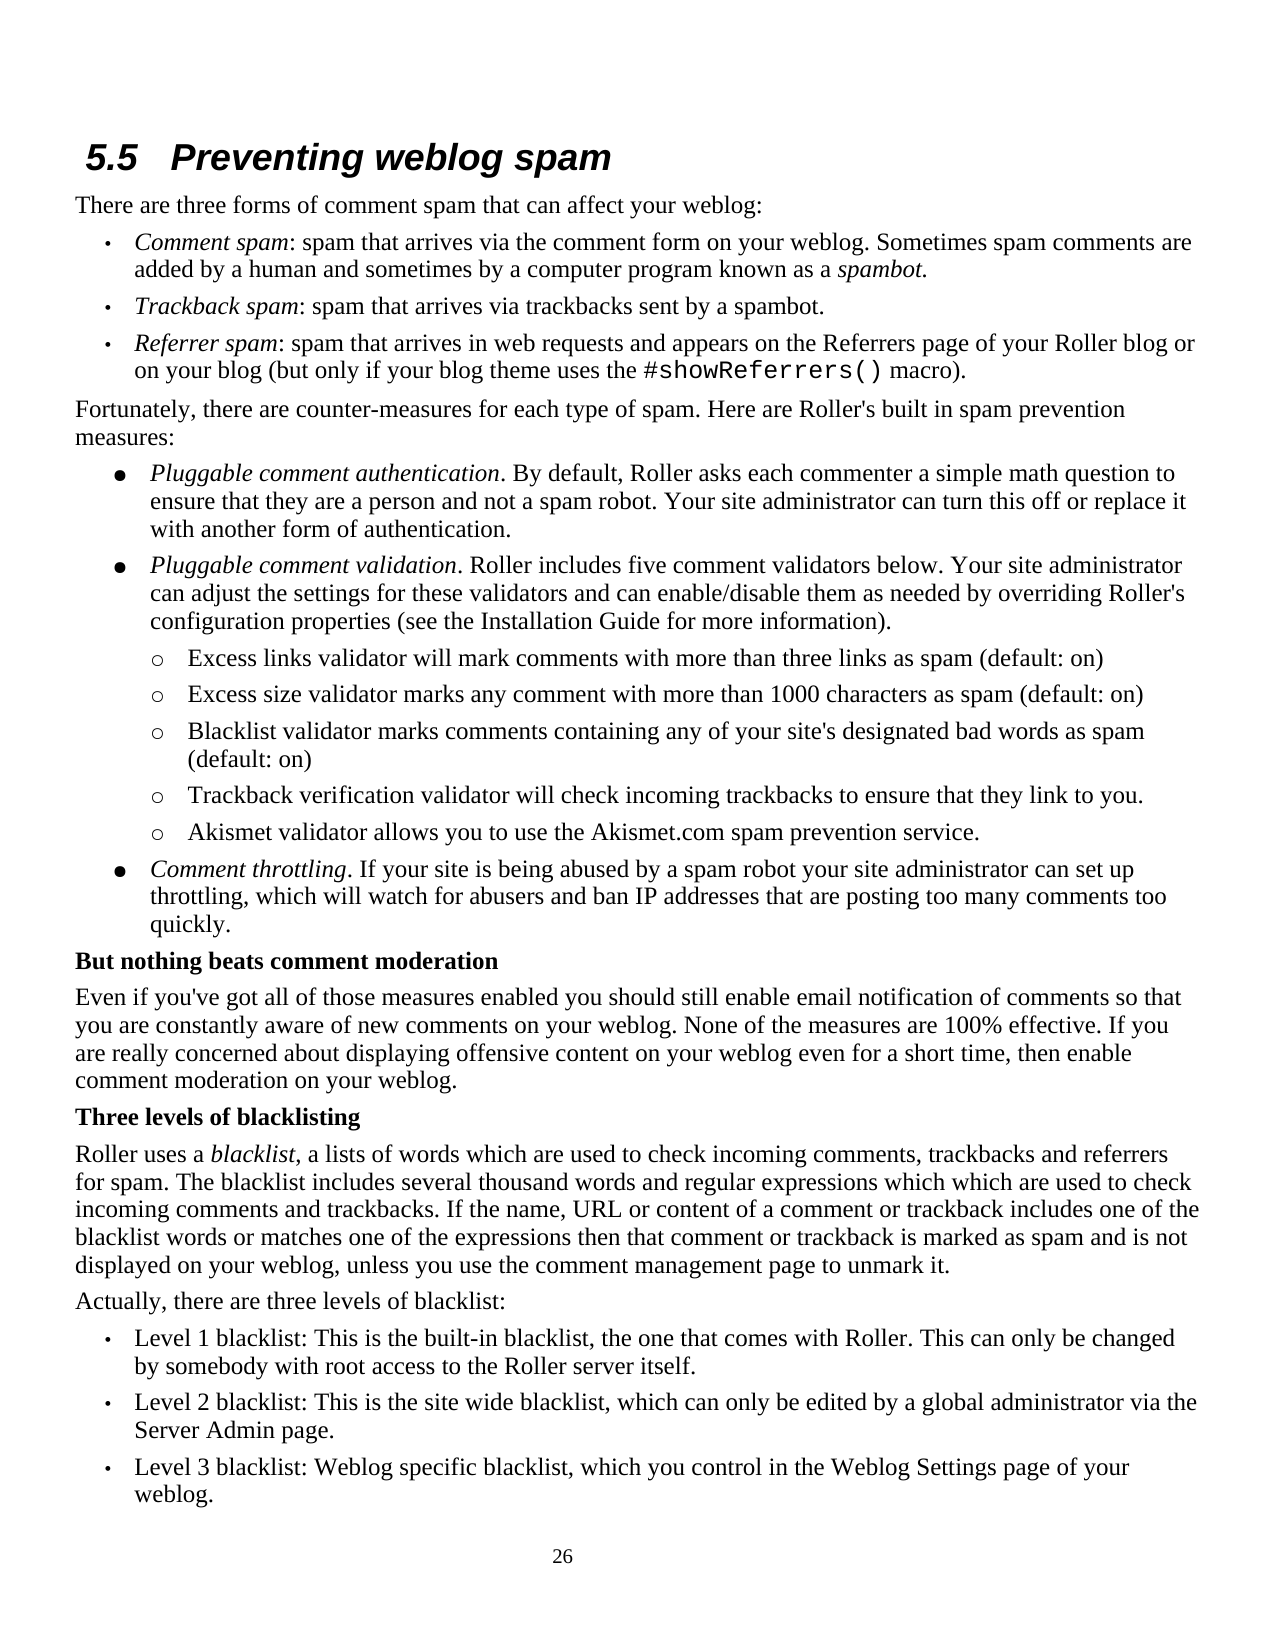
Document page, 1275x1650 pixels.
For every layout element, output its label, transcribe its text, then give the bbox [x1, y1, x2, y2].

list Level 1 blacklist: This is the built-in blacklist, the one that comes with Roller. This can only be changed by somebody with root access to the Roller server itself. [104, 1324, 1200, 1379]
list Pluggable comment validation. Roller includes five comment validators below. Your site administrator can adjust the settings for these validators and can enable/disable them as needed by overriding Roller's configuration properties (see the Installation Guide for more information). [112, 552, 1200, 635]
list Excess links validator will mark comments with more than three links as spam (default: on) [150, 644, 1200, 671]
list Level 3 blacklist: Weblog specific blacklist, which you control in the Weblog Settings page of your weblog. [104, 1453, 1200, 1508]
list Blacklist validator marks comments containing any of your site's designated bad words as spam (default: on) [150, 717, 1200, 772]
list Excess size validator marks any comment with more than 1000 characters as spam (default: on) [150, 680, 1200, 708]
list Referrer spam: spam that arrives in web requests and appears on the Referrers page of your Roller blog or on your blog (but only if your blog theme uses the #showReferrers() macro). [104, 329, 1200, 386]
text Fortunately, there are counter-measures for each type of spam. Here are Roller's built in spam prevention measures: [75, 395, 1200, 451]
list Pluggable comment authentication. By default, Roller asks each commenter a simple math question to ensure that they are a person and not a spam robot. Your site administrator can turn this off or replace it with another form of authentication. [112, 459, 1200, 543]
text But nothing beats comment moderation [75, 947, 1200, 974]
text There are three forms of comment spam that can affect your weblog: [75, 191, 1200, 219]
list Trackback spam: spam that arrives via trackbacks sent by a spambot. [104, 292, 1200, 320]
text Even if you've got all of those measures enabled you should still enable email notification of comments so that you are constantly aware of new comments on your weblog. None of the measures are 100% effective. If you are really concerned about displaying offensive content on your weblog even for a short time, then enable comment moderation on your weblog. [75, 983, 1200, 1094]
text Actually, there are three levels of blacklist: [75, 1287, 1200, 1315]
text Roller uses a blacklist, a lists of words which are used to check incoming comments, trackbacks and referrers for spam. The blacklist includes several thousand words and regular expressions which which are used to check incoming comments and trackbacks. If the name, URL or content of a comment or trackback includes one of the blacklist words or matches one of the expressions then that comment or trackback is marked as spam and is not displayed on your weblog, unless you use the comment management page to unmark it. [75, 1140, 1200, 1278]
list Comment spam: spam that arrives via the comment form on your weblog. Sometimes spam comments are added by a human and sometimes by a computer program known as a spambot. [104, 228, 1200, 283]
subtitle Preventing weblog spam [75, 137, 1200, 178]
list Level 2 blacklist: This is the site wide blacklist, which can only be edited by a global administrator via the Server Admin page. [104, 1388, 1200, 1444]
list Trackback verification validator will check incoming trackbacks to ensure that they link to you. [150, 781, 1200, 809]
list Three levels of blacklisting [75, 1103, 1200, 1131]
list Akismet validator allows you to use the Akismet.com spam prevention service. [150, 818, 1200, 846]
list Comment throttling. If your site is being abused by a spam robot your site administrator can set up throttling, which will watch for abusers and ban IP addresses that are posting too many comments too quickly. [112, 855, 1200, 938]
